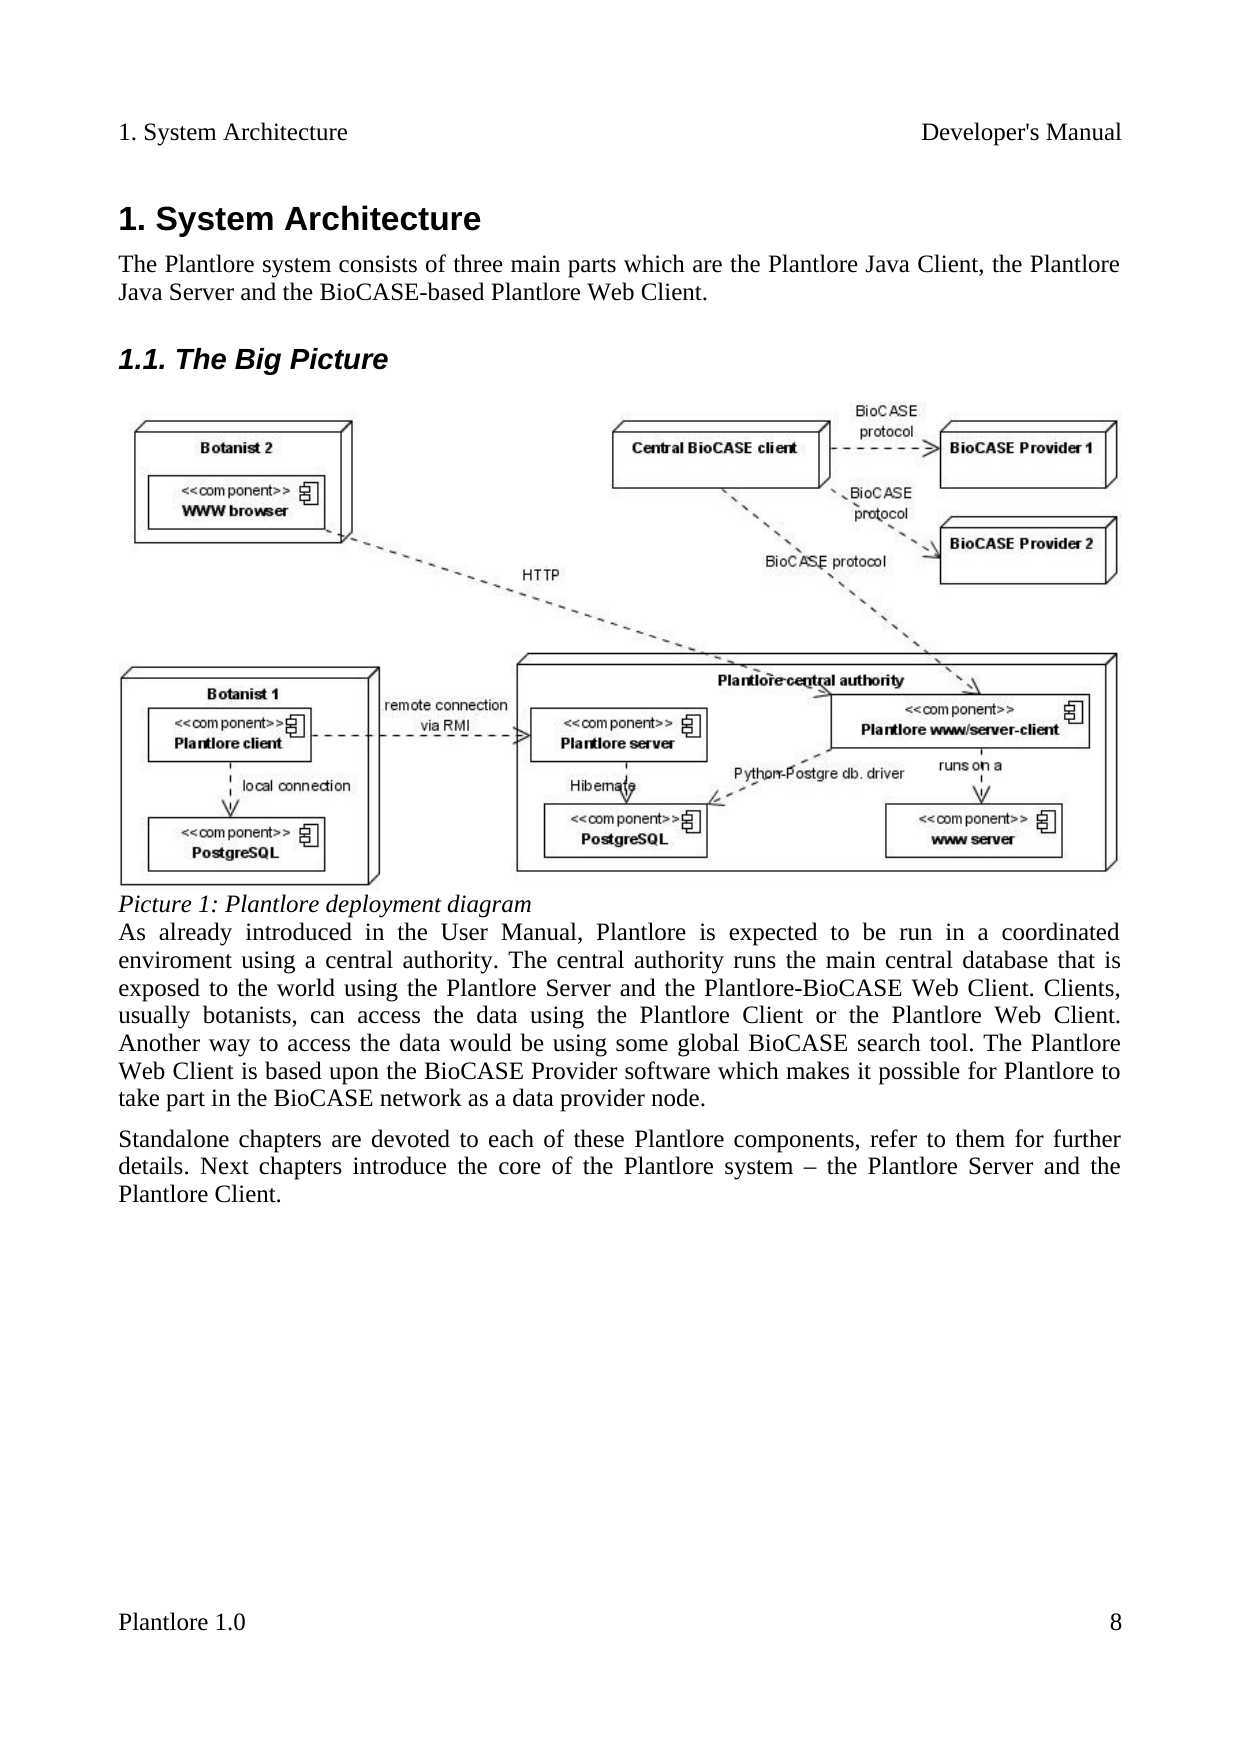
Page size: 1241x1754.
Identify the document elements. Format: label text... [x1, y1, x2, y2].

subtitle 1. System Architecture [118, 200, 1122, 238]
text Picture 1: Plantlore deployment diagram [118, 891, 1122, 918]
text Standalone chapters are devoted to each of these Plantlore components, refer to them for further details. Next chapters introduce the core of the Plantlore system – the Plantlore Server and the Plantlore Client. [118, 1125, 1122, 1208]
picture [118, 401, 1123, 891]
text [118, 388, 1122, 401]
text The Plantlore system consists of three main parts which are the Plantlore Java Client, the Plantlore Java Server and the BioCASE-based Plantlore Web Client. [118, 250, 1122, 306]
subtitle 1.1. The Big Picture [118, 343, 1122, 376]
text As already introduced in the User Manual, Plantlore is expected to be run in a coordinated enviroment using a central authority. The central authority runs the main central database that is exposed to the world using the Plantlore Server and the Plantlore-BioCASE Web Client. Clients, usually botanists, can access the data using the Plantlore Client or the Plantlore Web Client. Another way to access the data would be using some global BioCASE search tool. The Plantlore Web Client is based upon the BioCASE Provider software which makes it possible for Plantlore to take part in the BioCASE network as a data provider node. [118, 918, 1122, 1112]
